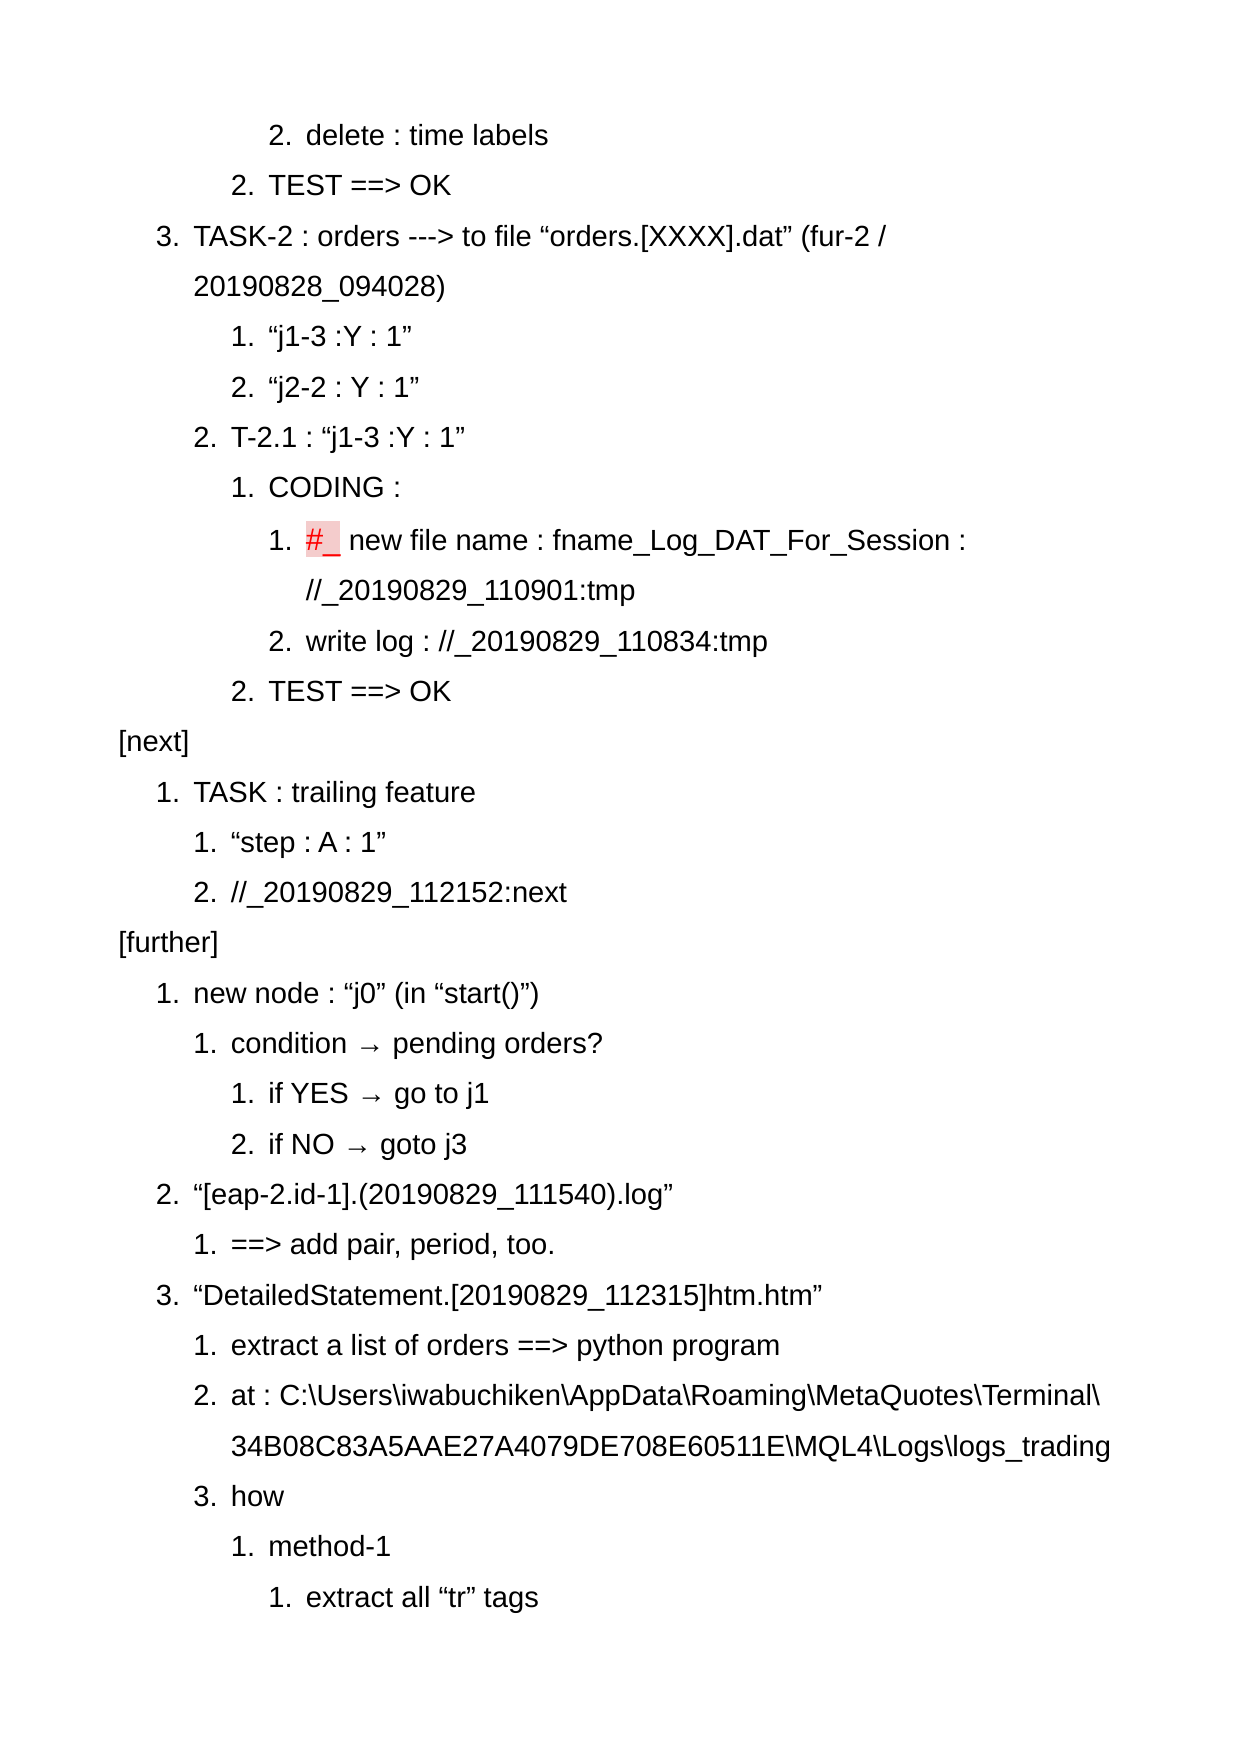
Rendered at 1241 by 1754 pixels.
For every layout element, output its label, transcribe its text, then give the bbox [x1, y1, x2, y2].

list condition → pending orders? [193, 1026, 1122, 1060]
list CODING : [231, 470, 1122, 504]
list TASK : trailing feature [156, 774, 1122, 808]
list extract all “tr” tags [268, 1579, 1122, 1613]
list “j2-2 : Y : 1” [231, 370, 1122, 403]
list “DetailedStatement.[20190829_112315]htm.htm” [156, 1278, 1122, 1311]
list if YES → go to j1 [231, 1076, 1122, 1110]
text [further] [118, 926, 1122, 959]
list “[eap-2.id-1].(20190829_111540).log” [156, 1177, 1122, 1211]
list new node : “j0” (in “start()”) [156, 976, 1122, 1009]
list extract a list of orders ==> python program [193, 1328, 1122, 1362]
list TEST ==> OK [231, 168, 1122, 202]
list TASK-2 : orders ---> to file “orders.[XXXX].dat” (fur-2 / 20190828_094028) [156, 219, 1122, 303]
list at : C:\Users\iwabuchiken\AppData\Roaming\MetaQuotes\Terminal\34B08C83A5AAE27A4079DE708E60511E\MQL4\Logs\logs_trading [193, 1378, 1122, 1462]
list if NO → goto j3 [231, 1127, 1122, 1160]
list how [193, 1479, 1122, 1512]
list method-1 [231, 1529, 1122, 1563]
list delete : time labels [268, 118, 1122, 152]
list “step : A : 1” [193, 825, 1122, 858]
list write log : //_20190829_110834:tmp [268, 624, 1122, 657]
list TEST ==> OK [231, 674, 1122, 707]
list “j1-3 :Y : 1” [231, 319, 1122, 353]
list #_ new file name : fname_Log_DAT_For_Session : //_20190829_110901:tmp [268, 521, 1122, 607]
list ==> add pair, period, too. [193, 1227, 1122, 1261]
list T-2.1 : “j1-3 :Y : 1” [193, 420, 1122, 453]
list //_20190829_112152:next [193, 875, 1122, 909]
text [next] [118, 724, 1122, 758]
